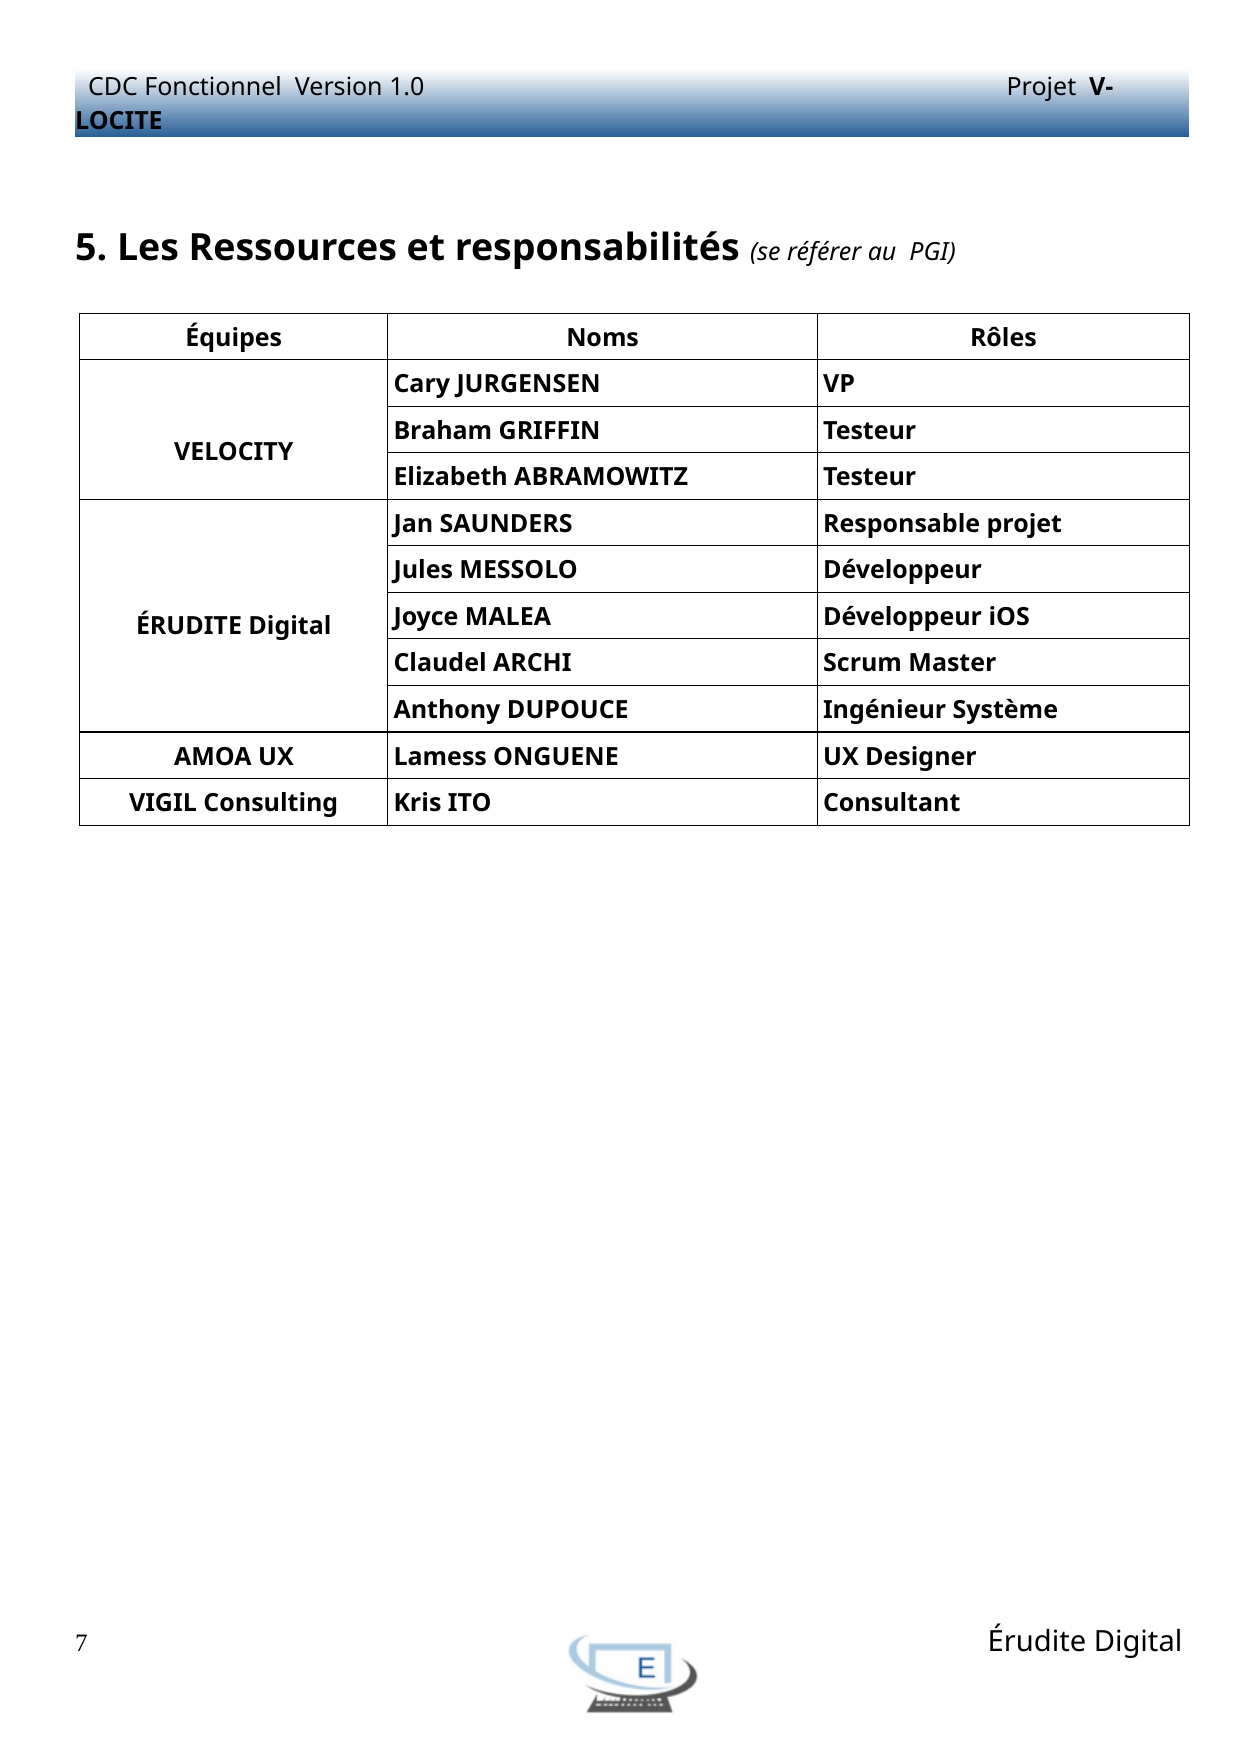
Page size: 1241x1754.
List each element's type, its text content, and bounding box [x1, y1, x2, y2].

picture [513, 1620, 751, 1723]
table_cell Jules MESSOLO [388, 546, 817, 592]
table_cell Testeur [818, 453, 1189, 499]
table_cell Elizabeth ABRAMOWITZ [388, 453, 817, 499]
table_cell Claudel ARCHI [388, 639, 817, 685]
table_cell Responsable projet [818, 500, 1189, 545]
table_cell Lamess ONGUENE [388, 733, 817, 778]
table_cell Ingénieur Système [818, 686, 1189, 731]
table_cell UX Designer [818, 733, 1189, 778]
table_cell Développeur iOS [818, 593, 1189, 638]
table_cell Braham GRIFFIN [388, 407, 817, 452]
table_header Équipes [80, 314, 387, 359]
subtitle 5. Les Ressources et responsabilités (se référer au PGI) [75, 220, 1189, 271]
table_header Noms [388, 314, 817, 359]
table_header Rôles [818, 314, 1189, 359]
table_cell VELOCITY [80, 360, 387, 499]
table_cell AMOA UX [80, 733, 387, 778]
table_cell Testeur [818, 407, 1189, 452]
table_cell Cary JURGENSEN [388, 360, 817, 406]
table_cell Consultant [818, 779, 1189, 824]
table_cell Joyce MALEA [388, 593, 817, 638]
table_cell Scrum Master [818, 639, 1189, 685]
table_cell ÉRUDITE Digital [80, 500, 387, 731]
table_cell Jan SAUNDERS [388, 500, 817, 545]
table_cell VP [818, 360, 1189, 406]
table_cell Anthony DUPOUCE [388, 686, 817, 731]
table_cell Kris ITO [388, 779, 817, 824]
table_cell VIGIL Consulting [80, 779, 387, 824]
table_cell Développeur [818, 546, 1189, 592]
